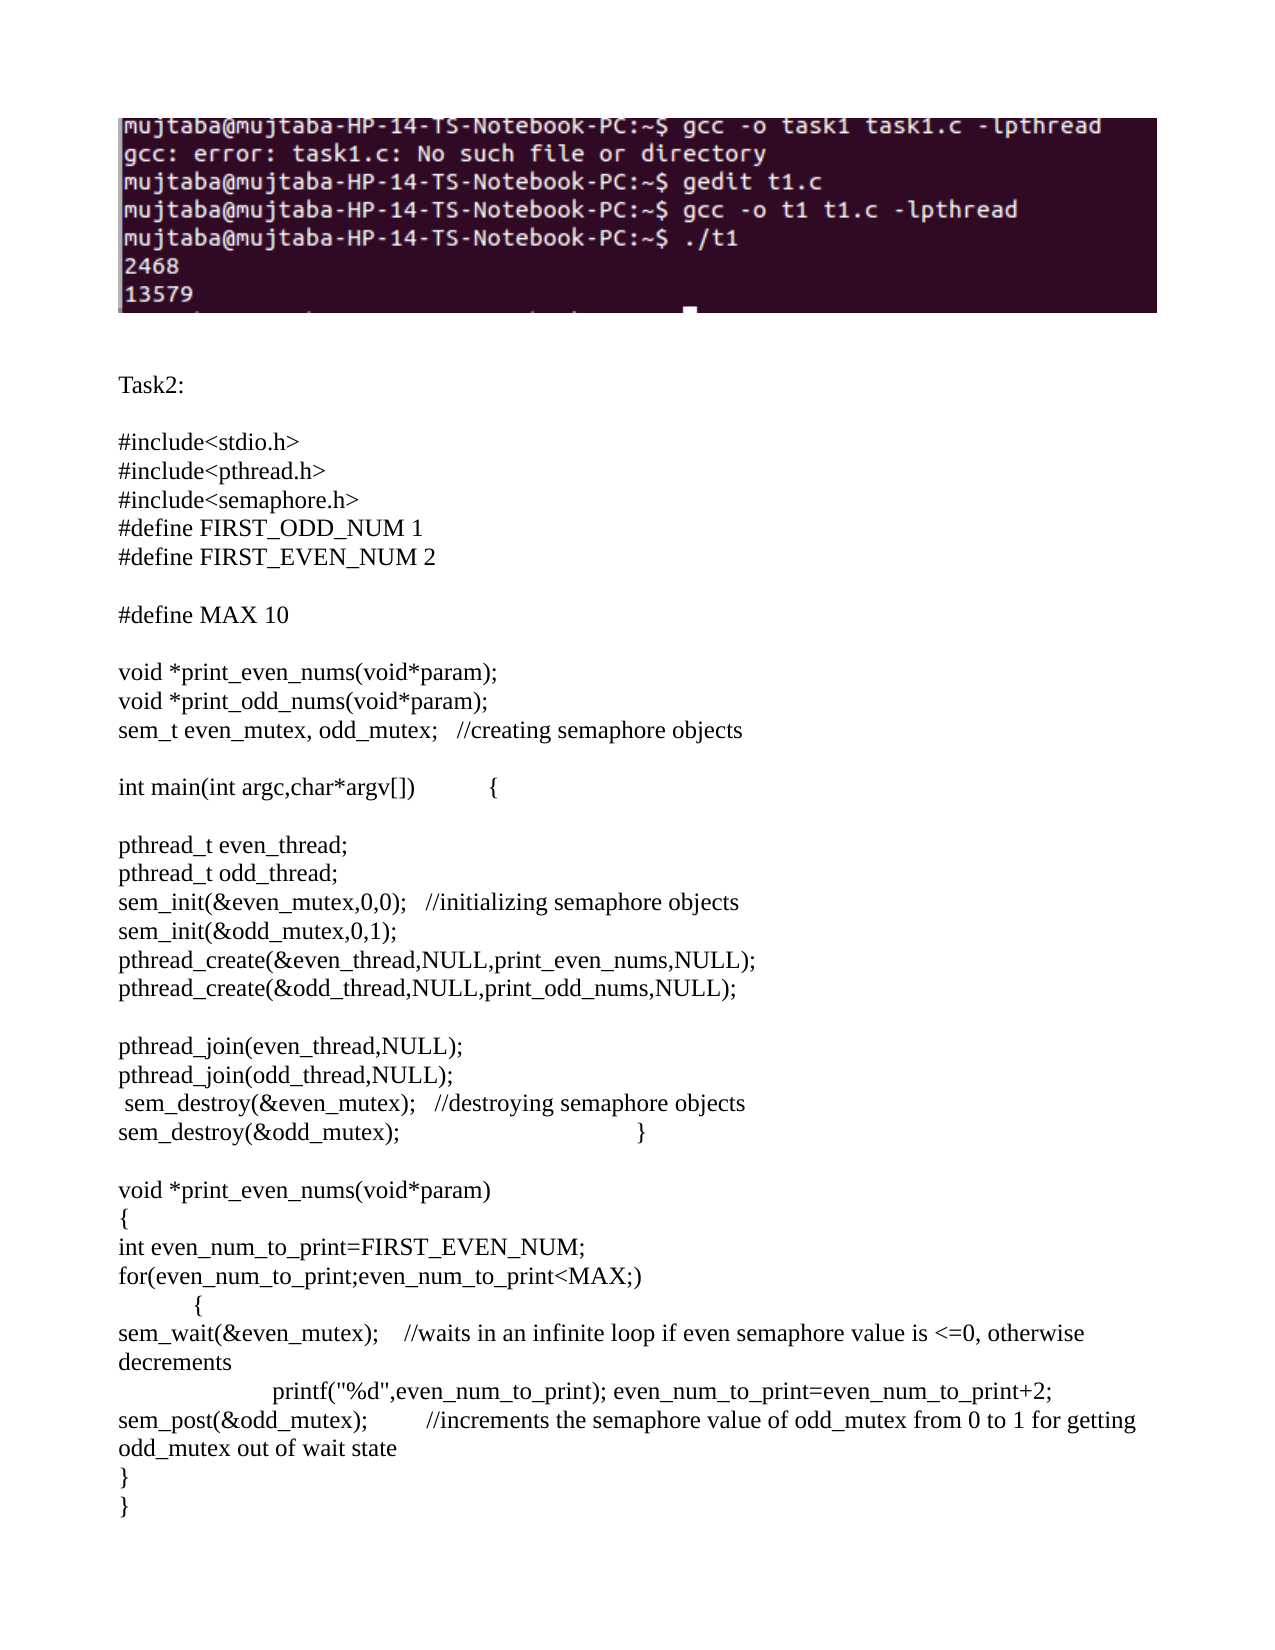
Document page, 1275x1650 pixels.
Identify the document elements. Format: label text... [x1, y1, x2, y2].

text pthread_join(odd_thread,NULL); [118, 1060, 1157, 1088]
text int even_num_to_print=FIRST_EVEN_NUM; [118, 1232, 1157, 1261]
text pthread_t even_thread; [118, 830, 1157, 858]
text #include<pthread.h> [118, 456, 1157, 485]
picture [118, 118, 1157, 313]
text printf("%d",even_num_to_print); even_num_to_print=even_num_to_print+2; [118, 1376, 1157, 1405]
text #include<semaphore.h> [118, 485, 1157, 513]
text sem_t even_mutex, odd_mutex; //creating semaphore objects [118, 715, 1157, 743]
text sem_init(&even_mutex,0,0); //initializing semaphore objects [118, 887, 1157, 916]
text { [118, 1203, 1157, 1232]
text void *print_even_nums(void*param) [118, 1175, 1157, 1203]
text sem_destroy(&even_mutex); //destroying semaphore objects [118, 1088, 1157, 1117]
text pthread_join(even_thread,NULL); [118, 1031, 1157, 1060]
text #define FIRST_EVEN_NUM 2 [118, 542, 1157, 571]
text for(even_num_to_print;even_num_to_print<MAX;) [118, 1261, 1157, 1290]
text pthread_t odd_thread; [118, 858, 1157, 887]
text #define MAX 10 [118, 600, 1157, 628]
text sem_post(&odd_mutex); //increments the semaphore value of odd_mutex from 0 to 1 for getting odd_mutex out of wait state [118, 1405, 1157, 1462]
text int main(int argc,char*argv[]) { [118, 772, 1157, 801]
text Task2: [118, 370, 1157, 398]
text } [118, 1491, 1157, 1520]
text void *print_odd_nums(void*param); [118, 686, 1157, 715]
text sem_init(&odd_mutex,0,1); [118, 916, 1157, 945]
text #define FIRST_ODD_NUM 1 [118, 513, 1157, 542]
text { [118, 1290, 1157, 1318]
text #include<stdio.h> [118, 427, 1157, 456]
text pthread_create(&even_thread,NULL,print_even_nums,NULL); [118, 945, 1157, 973]
text sem_wait(&even_mutex); //waits in an infinite loop if even semaphore value is <=0, otherwise decrements [118, 1318, 1157, 1376]
text pthread_create(&odd_thread,NULL,print_odd_nums,NULL); [118, 973, 1157, 1002]
text void *print_even_nums(void*param); [118, 657, 1157, 686]
text } [118, 1462, 1157, 1491]
text sem_destroy(&odd_mutex); } [118, 1117, 1157, 1146]
